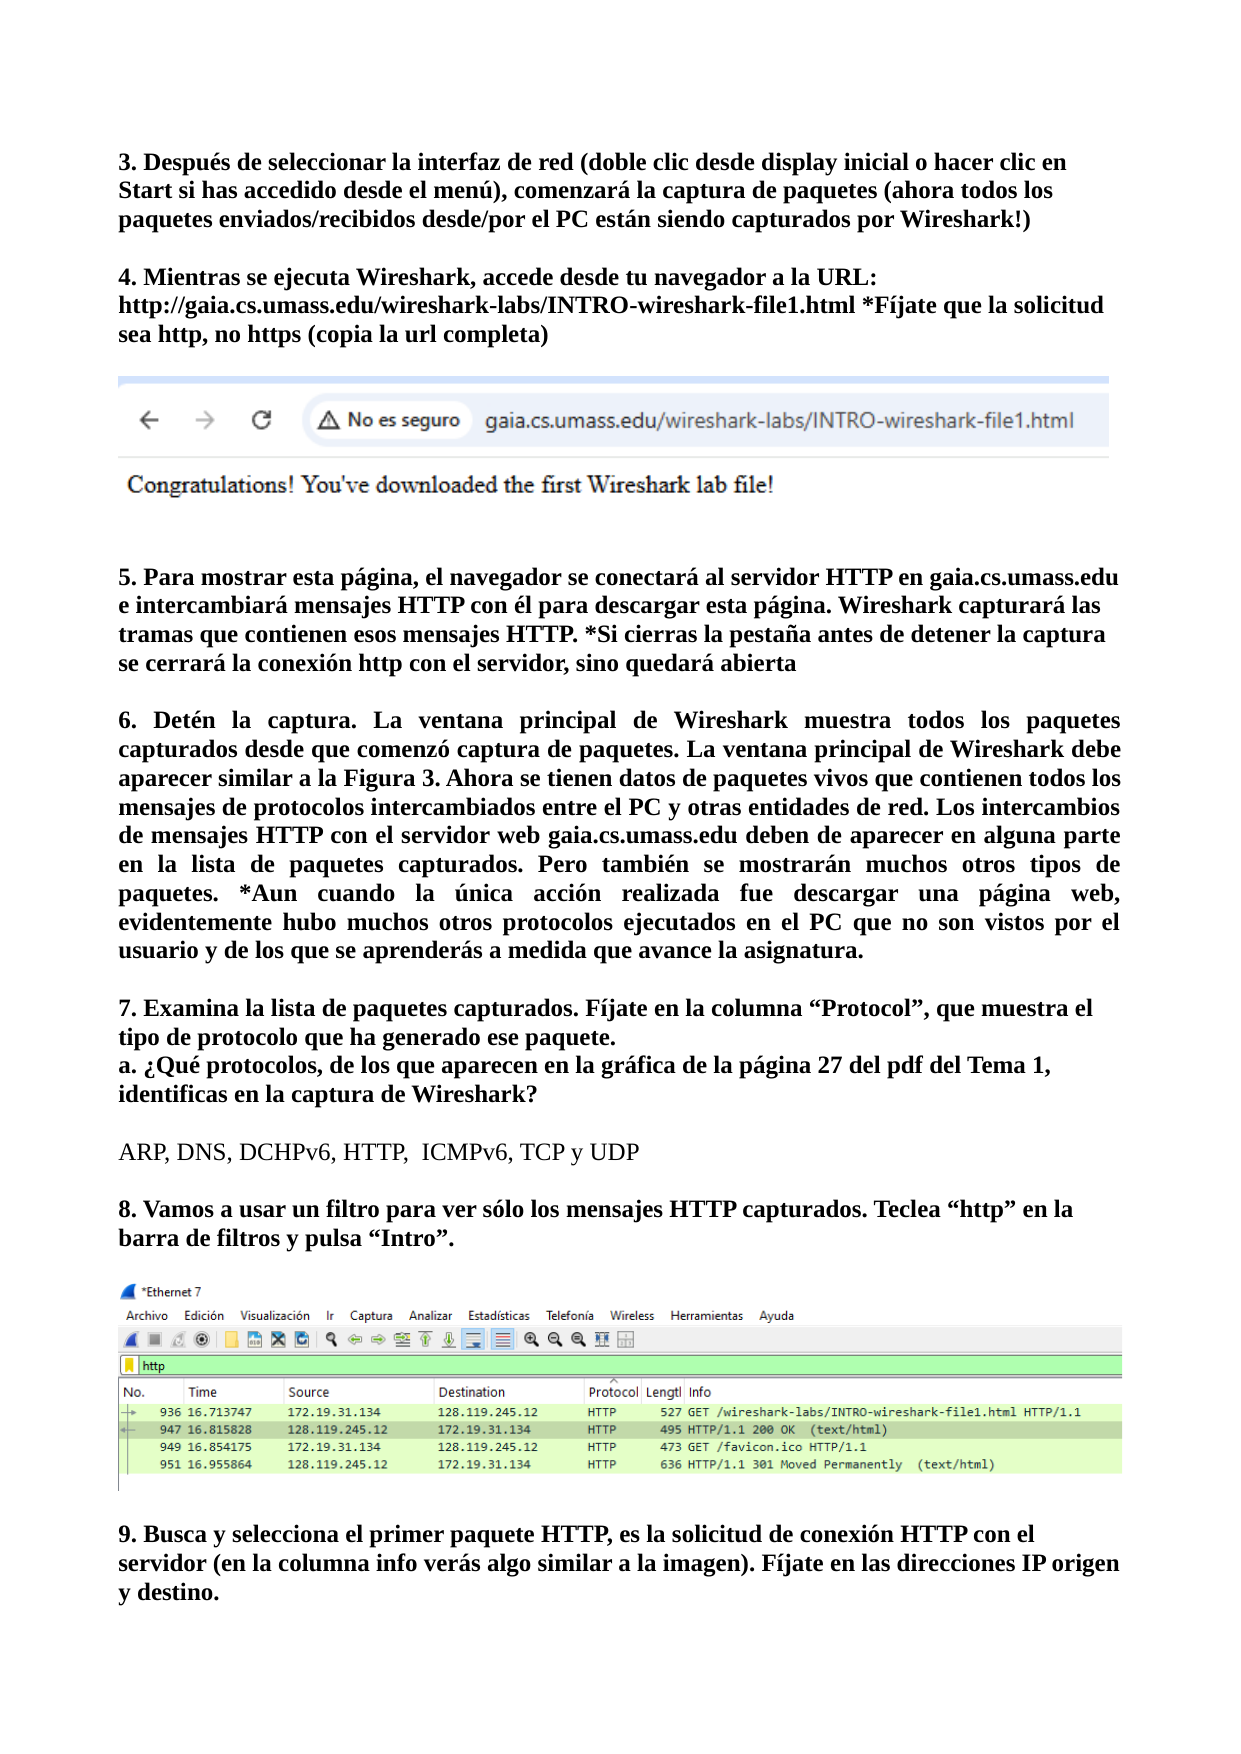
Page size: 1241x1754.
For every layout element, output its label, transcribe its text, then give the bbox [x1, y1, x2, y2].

text 6. Detén la captura. La ventana principal de Wireshark muestra todos los paquetes capturados desde que comenzó captura de paquetes. La ventana principal de Wireshark debe aparecer similar a la Figura 3. Ahora se tienen datos de paquetes vivos que contienen todos los mensajes de protocolos intercambiados entre el PC y otras entidades de red. Los intercambios de mensajes HTTP con el servidor web gaia.cs.umass.edu deben de aparecer en alguna parte en la lista de paquetes capturados. Pero también se mostrarán muchos otros tipos de paquetes. *Aun cuando la única acción realizada fue descargar una página web, evidentemente hubo muchos otros protocolos ejecutados en el PC que no son vistos por el usuario y de los que se aprenderás a medida que avance la asignatura. [118, 706, 1122, 964]
text 8. Vamos a usar un filtro para ver sólo los mensajes HTTP capturados. Teclea “http” en la barra de filtros y pulsa “Intro”. [118, 1194, 1122, 1252]
text 5. Para mostrar esta página, el navegador se conectará al servidor HTTP en gaia.cs.umass.edu e intercambiará mensajes HTTP con él para descargar esta página. Wireshark capturará las tramas que contienen esos mensajes HTTP. *Si cierras la pestaña antes de detener la captura se cerrará la conexión http con el servidor, sino quedará abierta [118, 562, 1122, 677]
text ARP, DNS, DCHPv6, HTTP, ICMPv6, TCP y UDP [118, 1137, 1122, 1166]
text 9. Busca y selecciona el primer paquete HTTP, es la solicitud de conexión HTTP con el servidor (en la columna info verás algo similar a la imagen). Fíjate en las direcciones IP origen y destino. [118, 1519, 1122, 1606]
picture [118, 376, 1109, 534]
text a. ¿Qué protocolos, de los que aparecen en la gráfica de la página 27 del pdf del Tema 1, identificas en la captura de Wireshark? [118, 1051, 1122, 1108]
text 7. Examina la lista de paquetes capturados. Fíjate en la columna “Protocol”, que muestra el tipo de protocolo que ha generado ese paquete. [118, 993, 1122, 1051]
text 4. Mientras se ejecuta Wireshark, accede desde tu navegador a la URL: http://gaia.cs.umass.edu/wireshark-labs/INTRO-wireshark-file1.html *Fíjate que la solicitud sea http, no https (copia la url completa) [118, 262, 1122, 348]
text 3. Después de seleccionar la interfaz de red (doble clic desde display inicial o hacer clic en Start si has accedido desde el menú), comenzará la captura de paquetes (ahora todos los paquetes enviados/recibidos desde/por el PC están siendo capturados por Wireshark!) [118, 147, 1122, 233]
picture [118, 1280, 1123, 1491]
